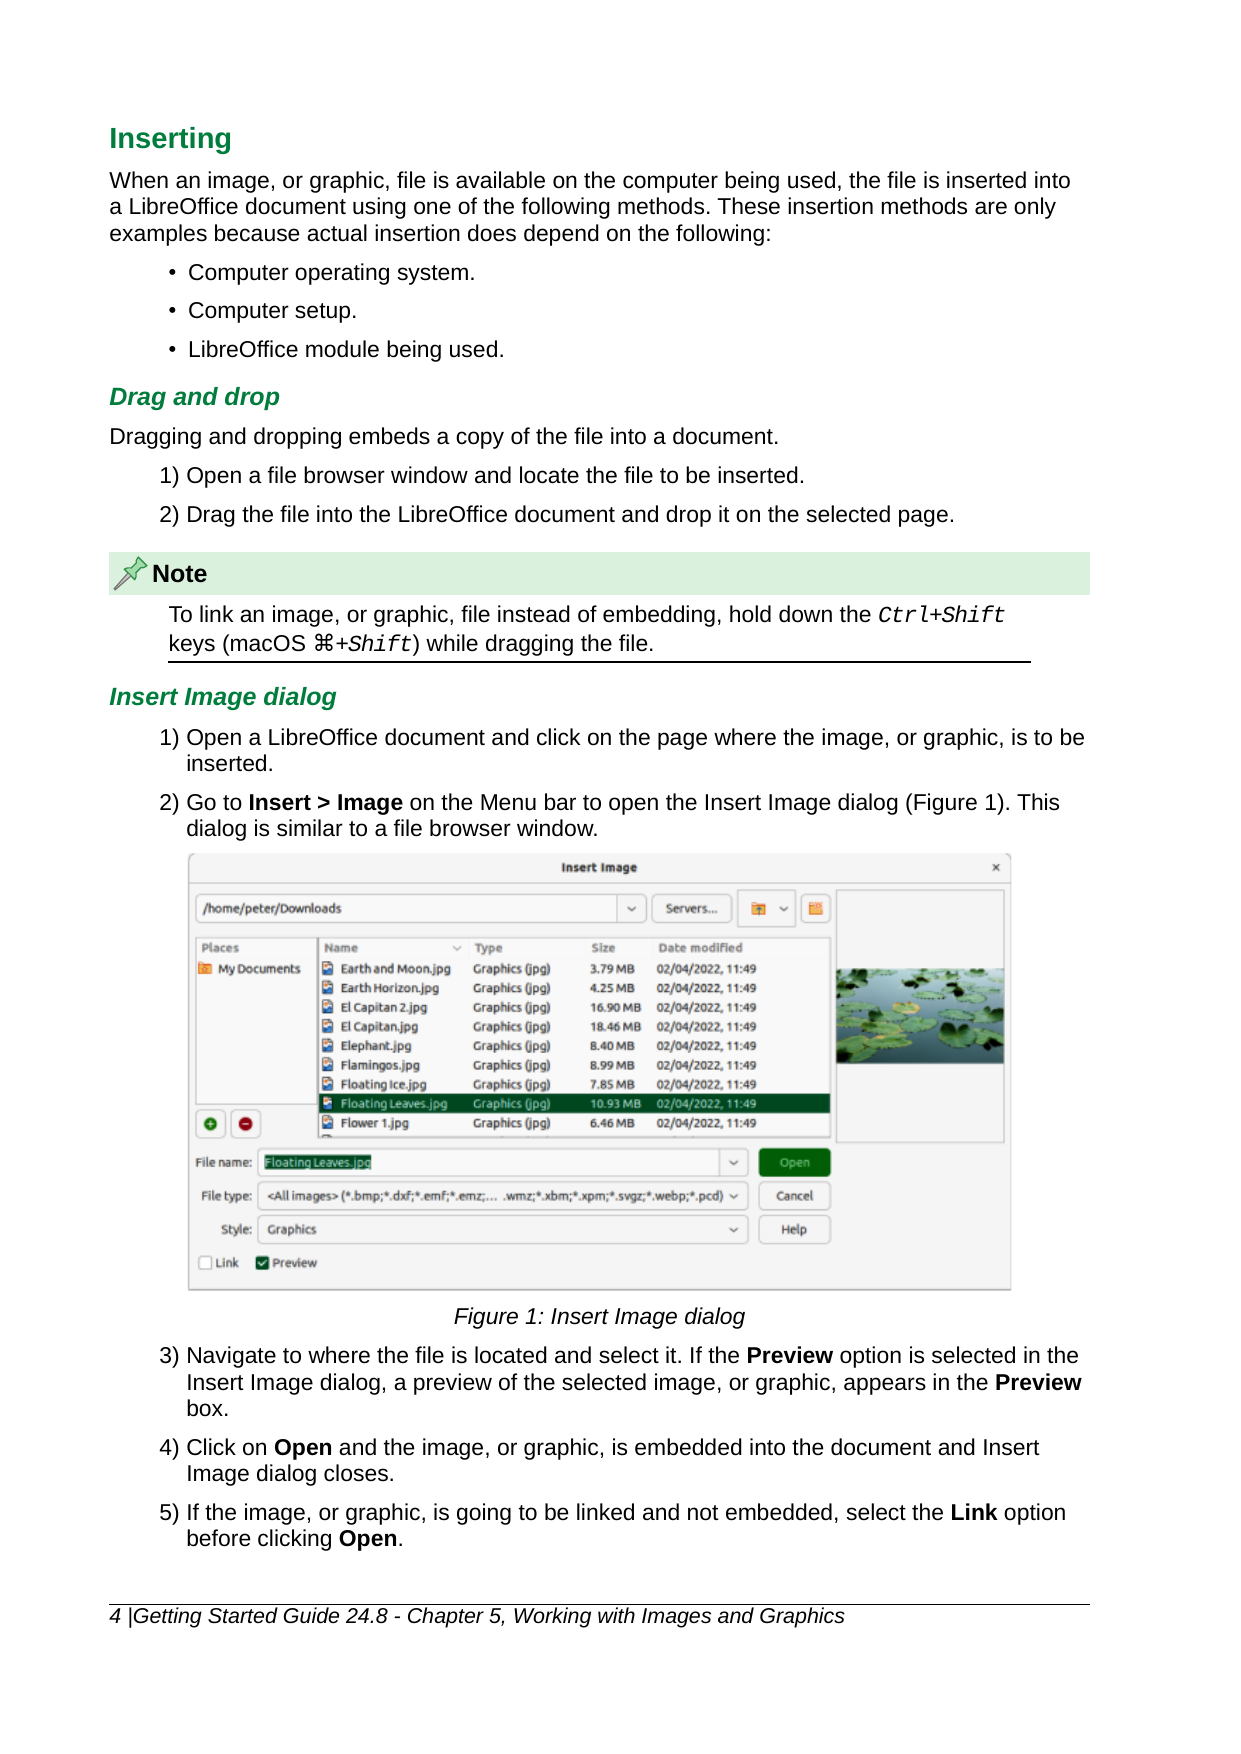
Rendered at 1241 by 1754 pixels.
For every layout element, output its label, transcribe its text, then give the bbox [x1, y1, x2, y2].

list Computer operating system. [168, 258, 1090, 285]
list Computer setup. [168, 297, 1090, 324]
subtitle Note [109, 552, 1090, 595]
list Go to Insert > Image on the Menu bar to open the Insert Image dialog (Figure 1). This dialog is similar to a file browser window. [186, 789, 1090, 841]
list Click on Open and the image, or graphic, is embedded into the document and Insert Image dialog closes. [186, 1434, 1090, 1486]
list Navigate to where the file is located and select it. If the Preview option is selected in the Insert Image dialog, a preview of the selected image, or graphic, appears in the Preview box. [186, 1342, 1090, 1421]
text Figure 1: Insert Image dialog [187, 1303, 1011, 1330]
list If the image, or graphic, is going to be linked and not embedded, select the Link option before clicking Open. [186, 1499, 1090, 1552]
list Open a LibreOffice document and click on the page where the image, or graphic, is to be inserted. [186, 723, 1090, 776]
list When an image, or graphic, file is available on the computer being used, the file is inserted into a LibreOffice document using one of the following methods. These insertion methods are only examples because actual insertion does depend on the following: [109, 167, 1090, 246]
list LibreOffice module being used. [168, 336, 1090, 363]
subtitle Insert Image dialog [109, 682, 1090, 711]
subtitle Inserting [109, 121, 1090, 154]
list Drag the file into the LibreOffice document and drop it on the selected page. [186, 501, 1090, 527]
picture [187, 853, 1012, 1291]
text To link an image, or graphic, file instead of embedding, hold down the Ctrl+Shift keys (macOS ⌘+Shift) while dragging the file. [168, 601, 1031, 661]
list Dragging and dropping embeds a copy of the file into a document. [109, 423, 1090, 449]
subtitle Drag and drop [109, 382, 1090, 411]
list Open a file browser window and locate the file to be inserted. [186, 462, 1090, 488]
